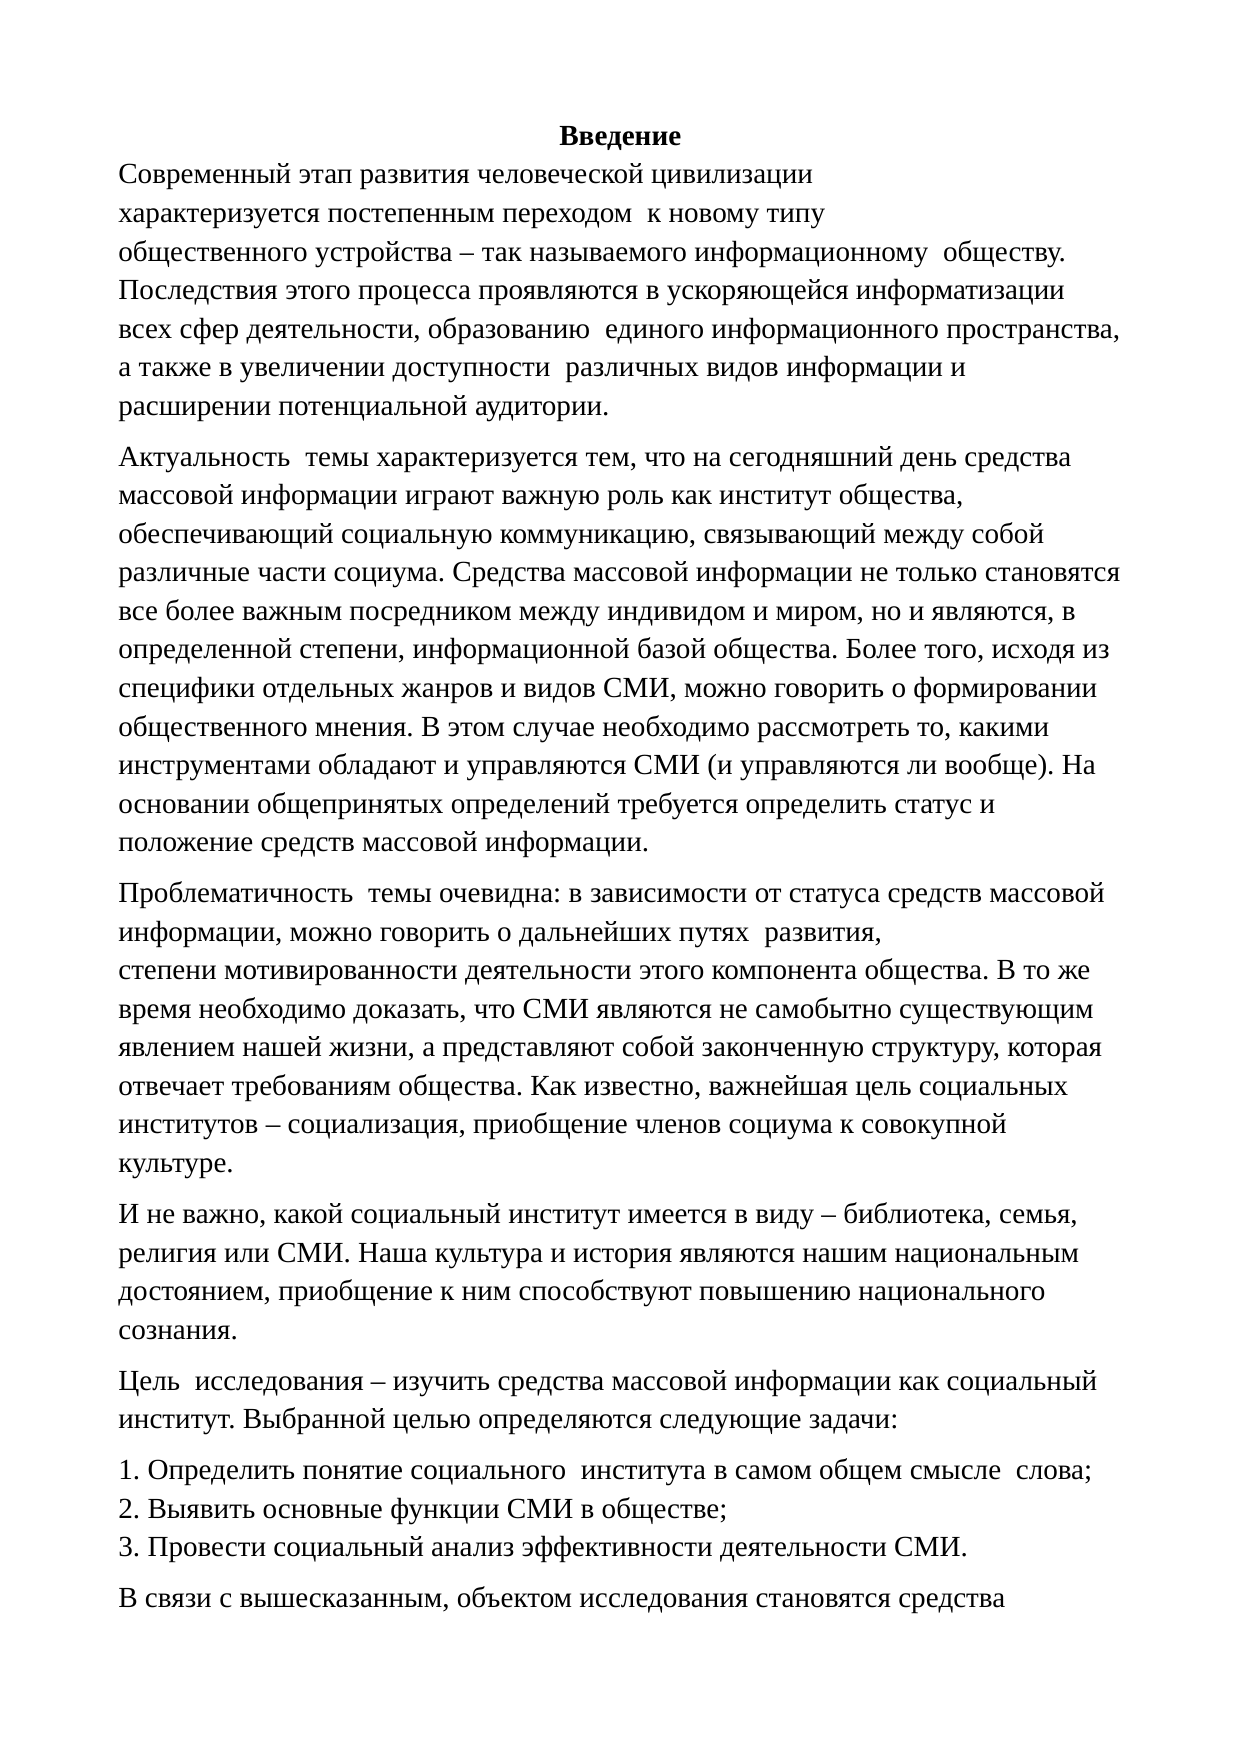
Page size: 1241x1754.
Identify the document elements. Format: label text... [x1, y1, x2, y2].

text И не важно, какой социальный институт имеется в виду – библиотека, семья, религия или СМИ. Наша культура и история являются нашим национальным достоянием, приобщение к ним способствуют повышению национального сознания. [118, 1196, 1122, 1345]
text В связи с вышесказанным, объектом исследования становятся средства [118, 1581, 1122, 1614]
text Введение [118, 118, 1122, 152]
text Цель исследования – изучить средства массовой информации как социальный институт. Выбранной целью определяются следующие задачи: [118, 1363, 1122, 1435]
text Актуальность темы характеризуется тем, что на сегодняшний день средства массовой информации играют важную роль как институт общества, обеспечивающий социальную коммуникацию, связывающий между собой различные части социума. Средства массовой информации не только становятся все более важным посредником между индивидом и миром, но и являются, в определенной степени, информационной базой общества. Более того, исходя из специфики отдельных жанров и видов СМИ, можно говорить о формировании общественного мнения. В этом случае необходимо рассмотреть то, какими инструментами обладают и управляются СМИ (и управляются ли вообще). На основании общепринятых определений требуется определить статус и положение средств массовой информации. [118, 439, 1122, 858]
text 1. Определить понятие социального института в самом общем смысле слова; 2. Выявить основные функции СМИ в обществе; 3. Провести социальный анализ эффективности деятельности СМИ. [118, 1452, 1122, 1563]
text Современный этап развития человеческой цивилизации характеризуется постепенным переходом к новому типу общественного устройства – так называемого информационному обществу. Последствия этого процесса проявляются в ускоряющейся информатизации всех сфер деятельности, образованию единого информационного пространства, а также в увеличении доступности различных видов информации и расширении потенциальной аудитории. [118, 157, 1122, 421]
text Проблематичность темы очевидна: в зависимости от статуса средств массовой информации, можно говорить о дальнейших путях развития, степени мотивированности деятельности этого компонента общества. В то же время необходимо доказать, что СМИ являются не самобытно существующим явлением нашей жизни, а представляют собой законченную структуру, которая отвечает требованиям общества. Как известно, важнейшая цель социальных институтов – социализация, приобщение членов социума к совокупной культуре. [118, 875, 1122, 1179]
